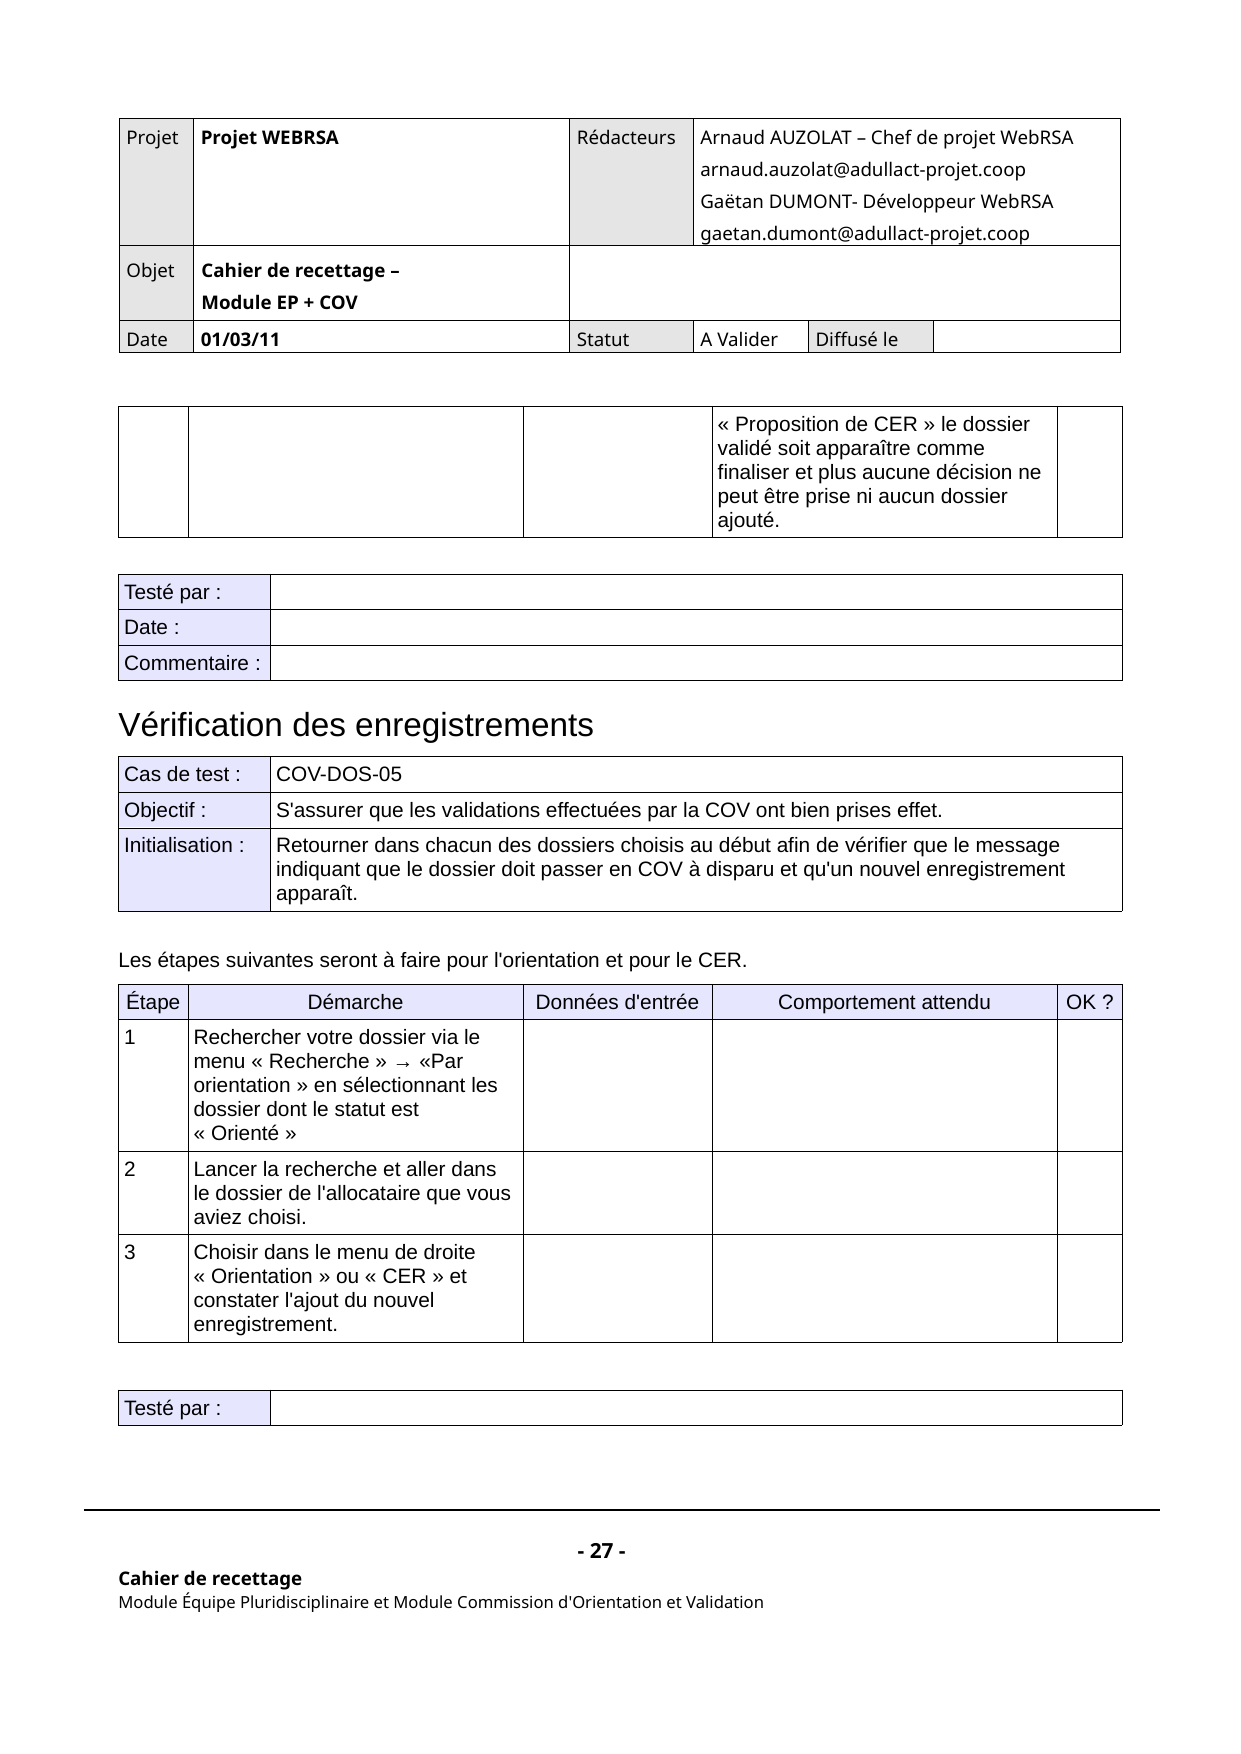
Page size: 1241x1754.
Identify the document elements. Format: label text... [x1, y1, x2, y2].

table_cell [271, 610, 1122, 645]
table_cell [524, 1020, 712, 1151]
table_header [271, 575, 1122, 609]
table_header Démarche [189, 985, 523, 1019]
table_header OK ? [1058, 985, 1122, 1019]
table_cell Rechercher votre dossier via le menu « Recherche » → «Par orientation » en sélectionnant les dossier dont le statut est « Orienté » [189, 1020, 523, 1151]
table_cell « Proposition de CER » le dossier validé soit apparaître comme finaliser et plus aucune décision ne peut être prise ni aucun dossier ajouté. [713, 407, 1057, 537]
text Les étapes suivantes seront à faire pour l'orientation et pour le CER. [118, 947, 1122, 971]
table_header COV-DOS-05 [271, 757, 1122, 792]
table_cell S'assurer que les validations effectuées par la COV ont bien prises effet. [271, 793, 1122, 827]
table_cell [713, 1152, 1057, 1234]
table_cell 1 [119, 1020, 188, 1151]
table_cell [1058, 407, 1122, 537]
table_cell [1058, 1020, 1122, 1151]
table_header [271, 1391, 1122, 1425]
table_cell Initialisation : [119, 829, 270, 911]
table_cell Commentaire : [119, 646, 270, 680]
table_cell Choisir dans le menu de droite « Orientation » ou « CER » et constater l'ajout du nouvel enregistrement. [189, 1235, 523, 1342]
table_cell Lancer la recherche et aller dans le dossier de l'allocataire que vous aviez choisi. [189, 1152, 523, 1234]
table_header Étape [119, 985, 188, 1019]
table_cell Retourner dans chacun des dossiers choisis au début afin de vérifier que le message indiquant que le dossier doit passer en COV à disparu et qu'un nouvel enregistrement apparaît. [271, 829, 1122, 911]
table_header Testé par : [119, 1391, 270, 1425]
table_cell [713, 1020, 1057, 1151]
table_cell 2 [119, 1152, 188, 1234]
table_cell [1058, 1152, 1122, 1234]
table_cell [189, 407, 523, 537]
table_cell [271, 646, 1122, 680]
table_cell [713, 1235, 1057, 1342]
table_header Testé par : [119, 575, 270, 609]
table_cell [524, 407, 712, 537]
table_cell Date : [119, 610, 270, 645]
table_cell [119, 407, 188, 537]
table_header Données d'entrée [524, 985, 712, 1019]
table_cell Objectif : [119, 793, 270, 827]
subtitle Vérification des enregistrements [118, 705, 1122, 744]
table_cell 3 [119, 1235, 188, 1342]
table_header Cas de test : [119, 757, 270, 792]
table_cell [524, 1235, 712, 1342]
table_cell [524, 1152, 712, 1234]
table_header Comportement attendu [713, 985, 1057, 1019]
table_cell [1058, 1235, 1122, 1342]
